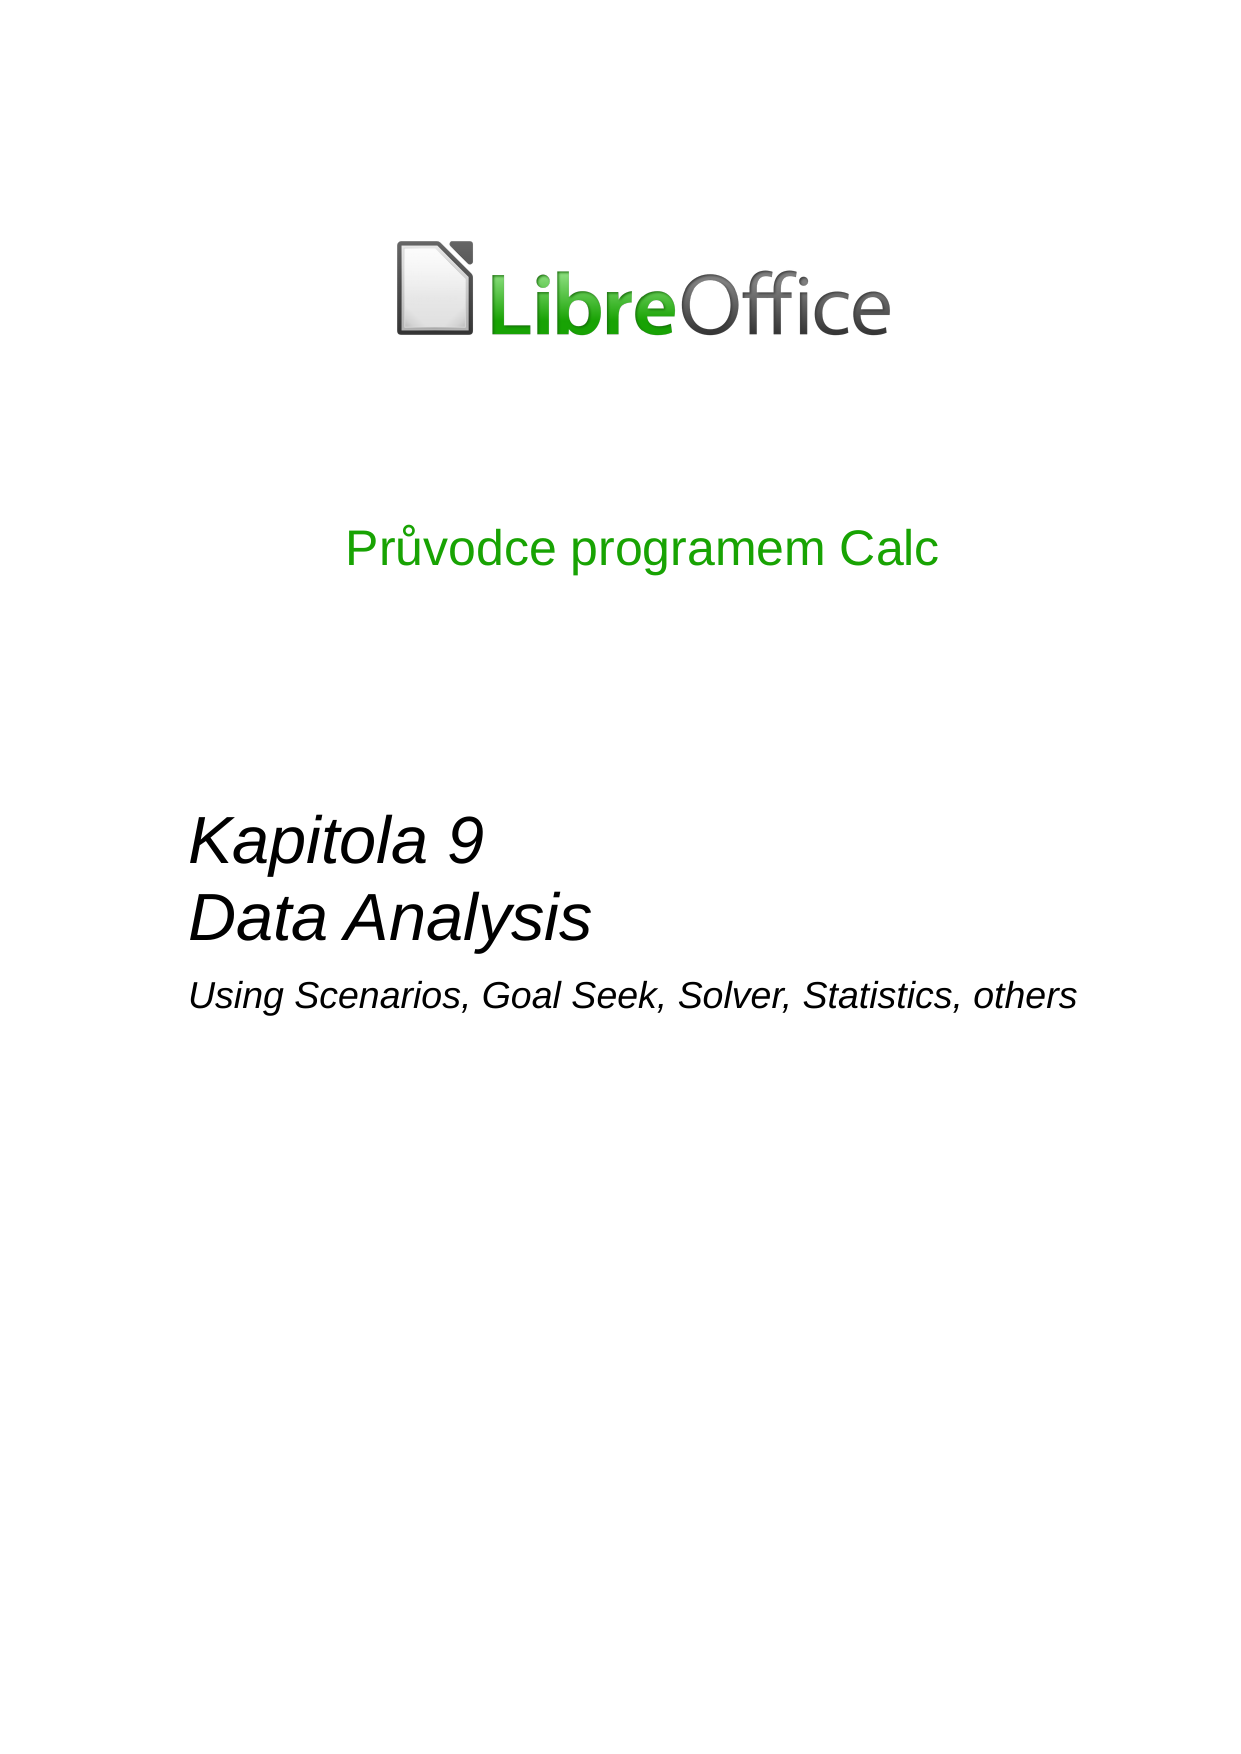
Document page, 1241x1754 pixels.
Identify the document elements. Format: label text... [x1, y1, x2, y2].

subtitle Using Scenarios, Goal Seek, Solver, Statistics, others [188, 974, 1098, 1017]
title Kapitola 9 Data Analysis [188, 801, 1098, 954]
picture [392, 236, 893, 342]
text Průvodce programem Calc [188, 518, 1098, 576]
